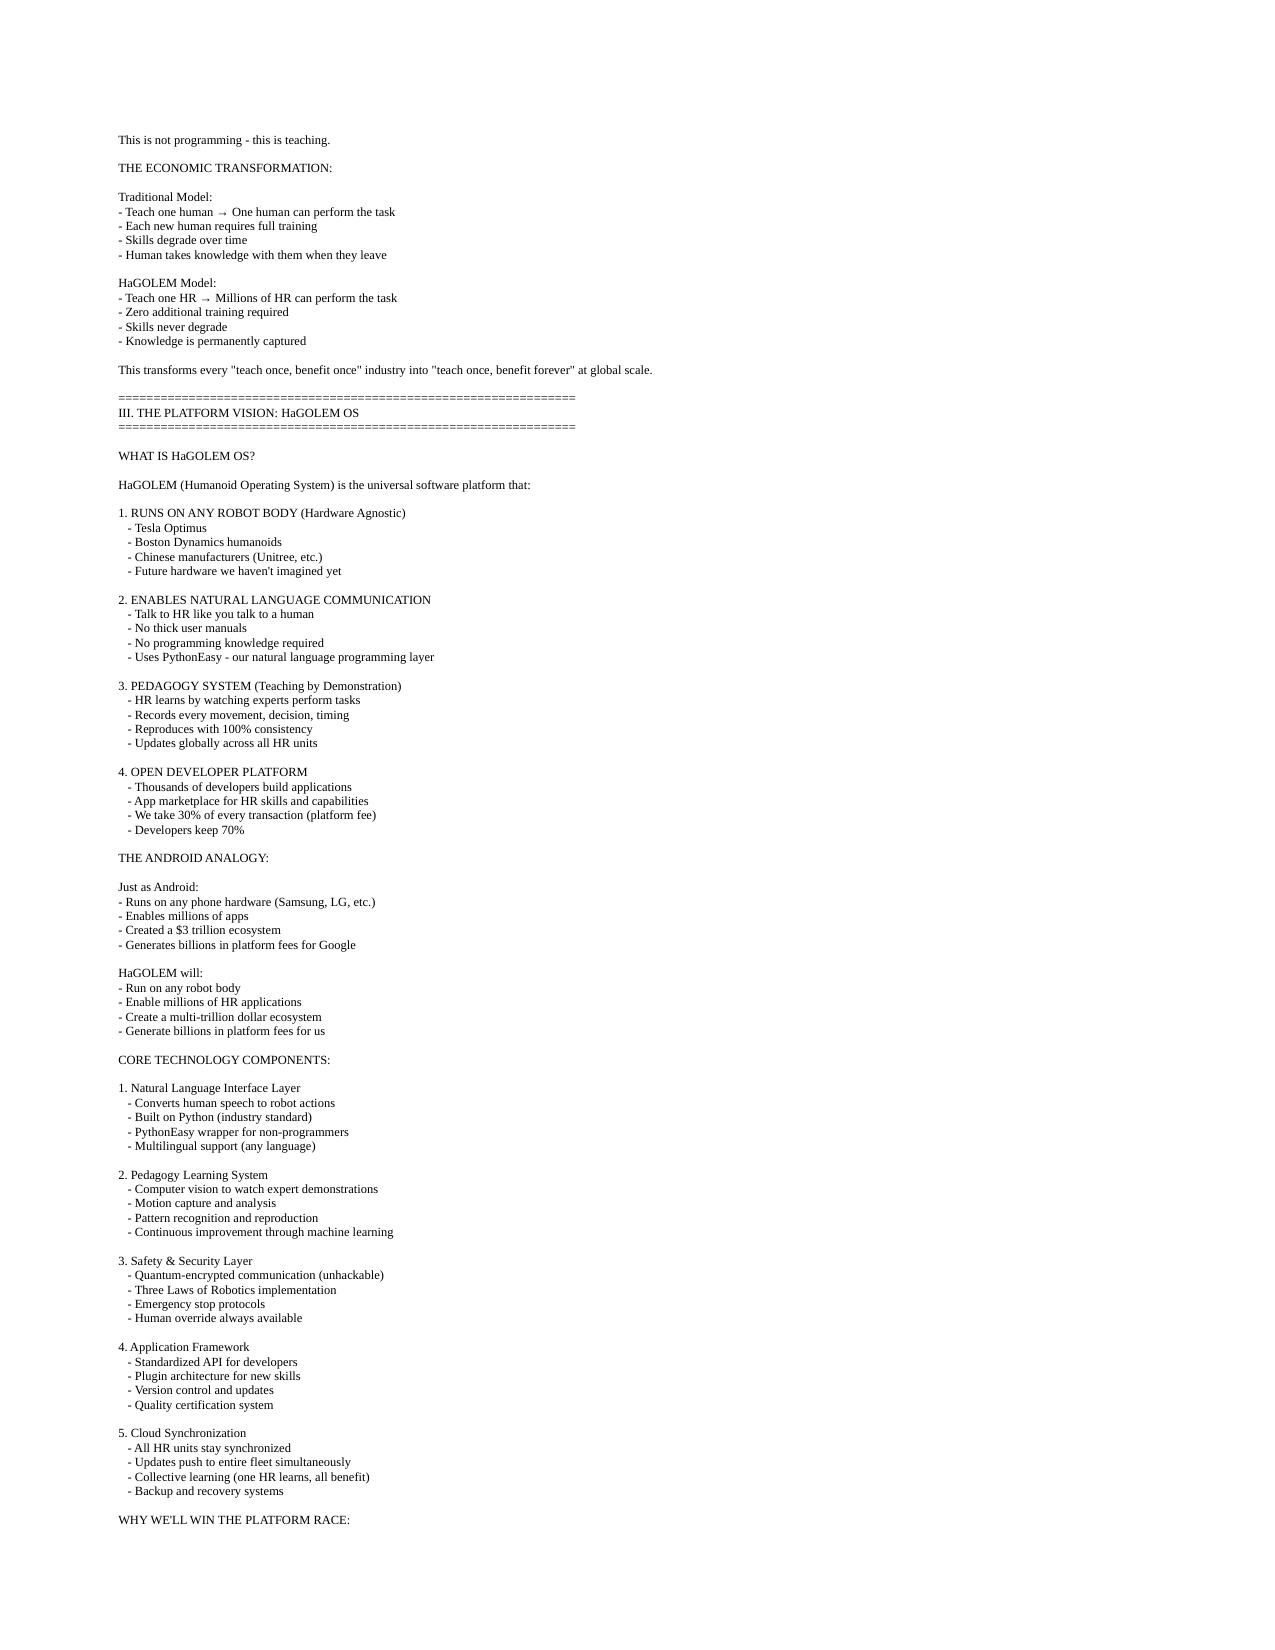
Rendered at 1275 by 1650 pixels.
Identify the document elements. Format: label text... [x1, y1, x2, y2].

text - Human override always available [118, 1311, 1157, 1326]
text - Updates push to entire fleet simultaneously [118, 1455, 1157, 1469]
text - Runs on any phone hardware (Samsung, LG, etc.) [118, 894, 1157, 909]
text 1. Natural Language Interface Layer [118, 1081, 1157, 1096]
text - Three Laws of Robotics implementation [118, 1282, 1157, 1297]
text - Teach one HR → Millions of HR can perform the task [118, 291, 1157, 305]
text - All HR units stay synchronized [118, 1441, 1157, 1455]
text - Collective learning (one HR learns, all benefit) [118, 1469, 1157, 1484]
text - Future hardware we haven't imagined yet [118, 564, 1157, 578]
text - Uses PythonEasy - our natural language programming layer [118, 650, 1157, 664]
text - No programming knowledge required [118, 636, 1157, 650]
text - App marketplace for HR skills and capabilities [118, 794, 1157, 808]
text 3. Safety & Security Layer [118, 1254, 1157, 1268]
text CORE TECHNOLOGY COMPONENTS: [118, 1052, 1157, 1067]
text - Backup and recovery systems [118, 1484, 1157, 1498]
text - Zero additional training required [118, 305, 1157, 319]
text 2. Pedagogy Learning System [118, 1167, 1157, 1182]
text - Chinese manufacturers (Unitree, etc.) [118, 549, 1157, 564]
text HaGOLEM (Humanoid Operating System) is the universal software platform that: [118, 477, 1157, 492]
text - HR learns by watching experts perform tasks [118, 693, 1157, 707]
text - Knowledge is permanently captured [118, 334, 1157, 348]
text - Updates globally across all HR units [118, 736, 1157, 751]
text HaGOLEM Model: [118, 276, 1157, 291]
text - Teach one human → One human can perform the task [118, 204, 1157, 219]
text - Quality certification system [118, 1397, 1157, 1412]
text - Motion capture and analysis [118, 1196, 1157, 1211]
text - Skills degrade over time [118, 233, 1157, 247]
text 4. Application Framework [118, 1340, 1157, 1354]
text - Converts human speech to robot actions [118, 1096, 1157, 1110]
text THE ECONOMIC TRANSFORMATION: [118, 161, 1157, 176]
text 4. OPEN DEVELOPER PLATFORM [118, 765, 1157, 779]
text This transforms every "teach once, benefit once" industry into "teach once, benefit forever" at global scale. [118, 362, 1157, 377]
text - Enable millions of HR applications [118, 995, 1157, 1009]
text - Created a $3 trillion ecosystem [118, 923, 1157, 937]
text WHAT IS HaGOLEM OS? [118, 449, 1157, 463]
text - Generates billions in platform fees for Google [118, 937, 1157, 952]
text ================================================================= [118, 420, 1157, 434]
text - Continuous improvement through machine learning [118, 1225, 1157, 1239]
text - Records every movement, decision, timing [118, 707, 1157, 722]
text - Create a multi-trillion dollar ecosystem [118, 1009, 1157, 1024]
text - No thick user manuals [118, 621, 1157, 636]
text 2. ENABLES NATURAL LANGUAGE COMMUNICATION [118, 592, 1157, 607]
text - Each new human requires full training [118, 219, 1157, 233]
text - Emergency stop protocols [118, 1297, 1157, 1311]
text 5. Cloud Synchronization [118, 1426, 1157, 1441]
text - Pattern recognition and reproduction [118, 1211, 1157, 1225]
text - PythonEasy wrapper for non-programmers [118, 1124, 1157, 1139]
text - We take 30% of every transaction (platform fee) [118, 808, 1157, 822]
text - Reproduces with 100% consistency [118, 722, 1157, 736]
text - Skills never degrade [118, 319, 1157, 334]
text - Quantum-encrypted communication (unhackable) [118, 1268, 1157, 1282]
text - Thousands of developers build applications [118, 779, 1157, 794]
text - Standardized API for developers [118, 1354, 1157, 1369]
text - Version control and updates [118, 1383, 1157, 1397]
text - Multilingual support (any language) [118, 1139, 1157, 1153]
text This is not programming - this is teaching. [118, 132, 1157, 147]
text 3. PEDAGOGY SYSTEM (Teaching by Demonstration) [118, 679, 1157, 693]
text - Plugin architecture for new skills [118, 1369, 1157, 1383]
text - Tesla Optimus [118, 521, 1157, 535]
text - Developers keep 70% [118, 822, 1157, 837]
text - Computer vision to watch expert demonstrations [118, 1182, 1157, 1196]
text 1. RUNS ON ANY ROBOT BODY (Hardware Agnostic) [118, 506, 1157, 521]
text ================================================================= [118, 391, 1157, 406]
text - Generate billions in platform fees for us [118, 1024, 1157, 1038]
text - Built on Python (industry standard) [118, 1110, 1157, 1124]
text HaGOLEM will: [118, 966, 1157, 981]
text - Human takes knowledge with them when they leave [118, 247, 1157, 262]
text III. THE PLATFORM VISION: HaGOLEM OS [118, 406, 1157, 420]
text WHY WE'LL WIN THE PLATFORM RACE: [118, 1512, 1157, 1527]
text - Run on any robot body [118, 981, 1157, 995]
text THE ANDROID ANALOGY: [118, 851, 1157, 866]
text - Boston Dynamics humanoids [118, 535, 1157, 549]
text Traditional Model: [118, 190, 1157, 204]
text - Talk to HR like you talk to a human [118, 607, 1157, 621]
text - Enables millions of apps [118, 909, 1157, 923]
text Just as Android: [118, 880, 1157, 894]
